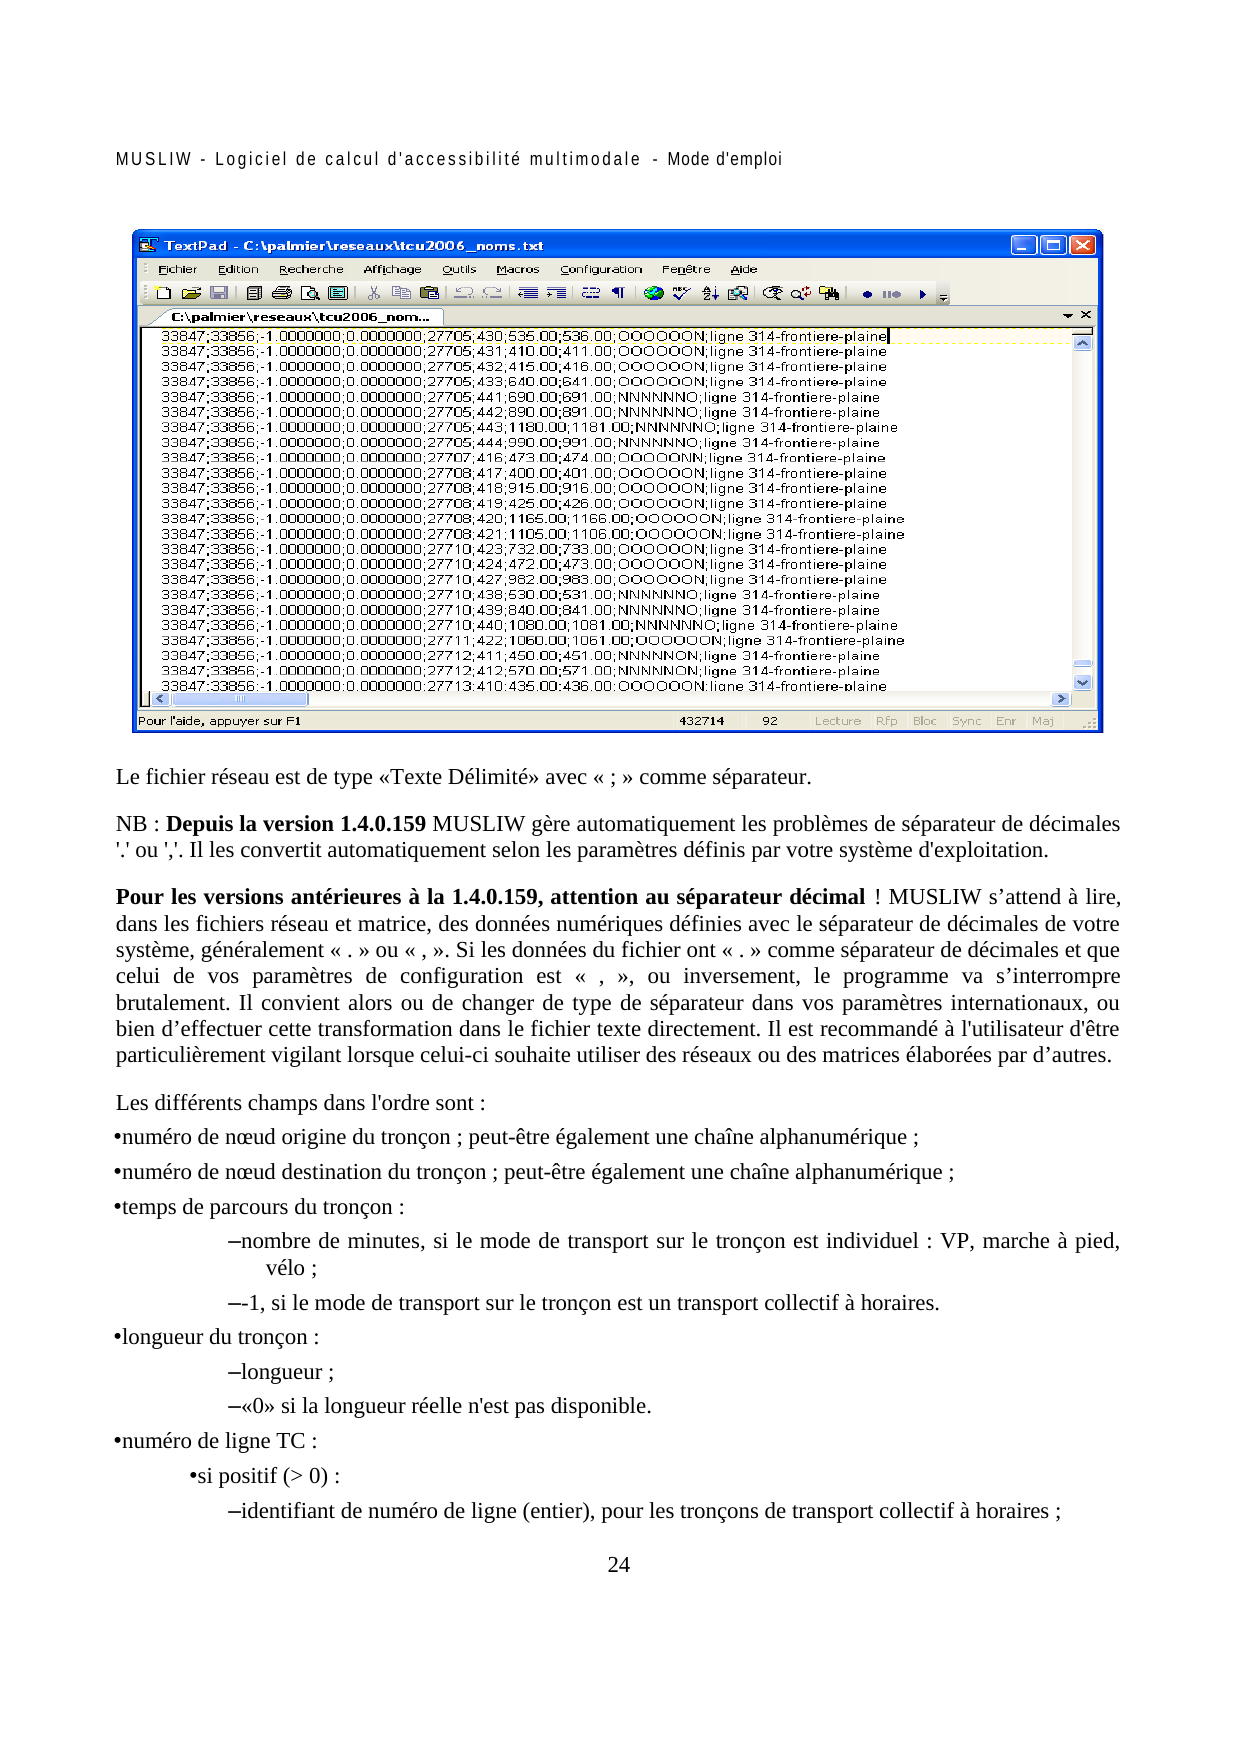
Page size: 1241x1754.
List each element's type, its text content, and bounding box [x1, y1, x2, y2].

picture [132, 229, 1104, 733]
text Pour les versions antérieures à la 1.4.0.159, attention au séparateur décimal ! MUSLIW s’attend à lire, dans les fichiers réseau et matrice, des données numériques définies avec le séparateur de décimales de votre système, généralement « . » ou « , ». Si les données du fichier ont « . » comme séparateur de décimales et que celui de vos paramètres de configuration est « , », ou inversement, le programme va s’interrompre brutalement. Il convient alors ou de changer de type de séparateur dans vos paramètres internationaux, ou bien d’effectuer cette transformation dans le fichier texte directement. Il est recommandé à l'utilisateur d'être particulièrement vigilant lorsque celui-ci souhaite utiliser des réseaux ou des matrices élaborées par d’autres. [116, 883, 1122, 1068]
list si positif (> 0) : [189, 1462, 1127, 1488]
list identifiant de numéro de ligne (entier), pour les tronçons de transport collectif à horaires ; [228, 1497, 1122, 1523]
list longueur du tronçon : [114, 1323, 1127, 1349]
text Le fichier réseau est de type «Texte Délimité» avec « ; » comme séparateur. [116, 763, 1122, 789]
list «0» si la longueur réelle n'est pas disponible. [228, 1393, 1122, 1419]
text Les différents champs dans l'ordre sont : [116, 1089, 1122, 1115]
list numéro de nœud destination du tronçon ; peut-être également une chaîne alphanumérique ; [114, 1158, 1127, 1184]
text NB : Depuis la version 1.4.0.159 MUSLIW gère automatiquement les problèmes de séparateur de décimales '.' ou ','. Il les convertit automatiquement selon les paramètres définis par votre système d'exploitation. [116, 810, 1122, 863]
list temps de parcours du tronçon : [114, 1193, 1127, 1219]
list numéro de nœud origine du tronçon ; peut-être également une chaîne alphanumérique ; [114, 1123, 1127, 1150]
list -1, si le mode de transport sur le tronçon est un transport collectif à horaires. [228, 1288, 1122, 1315]
list numéro de ligne TC : [114, 1427, 1127, 1454]
list longueur ; [228, 1358, 1122, 1384]
list nombre de minutes, si le mode de transport sur le tronçon est individuel : VP, marche à pied, vélo ; [228, 1227, 1122, 1280]
